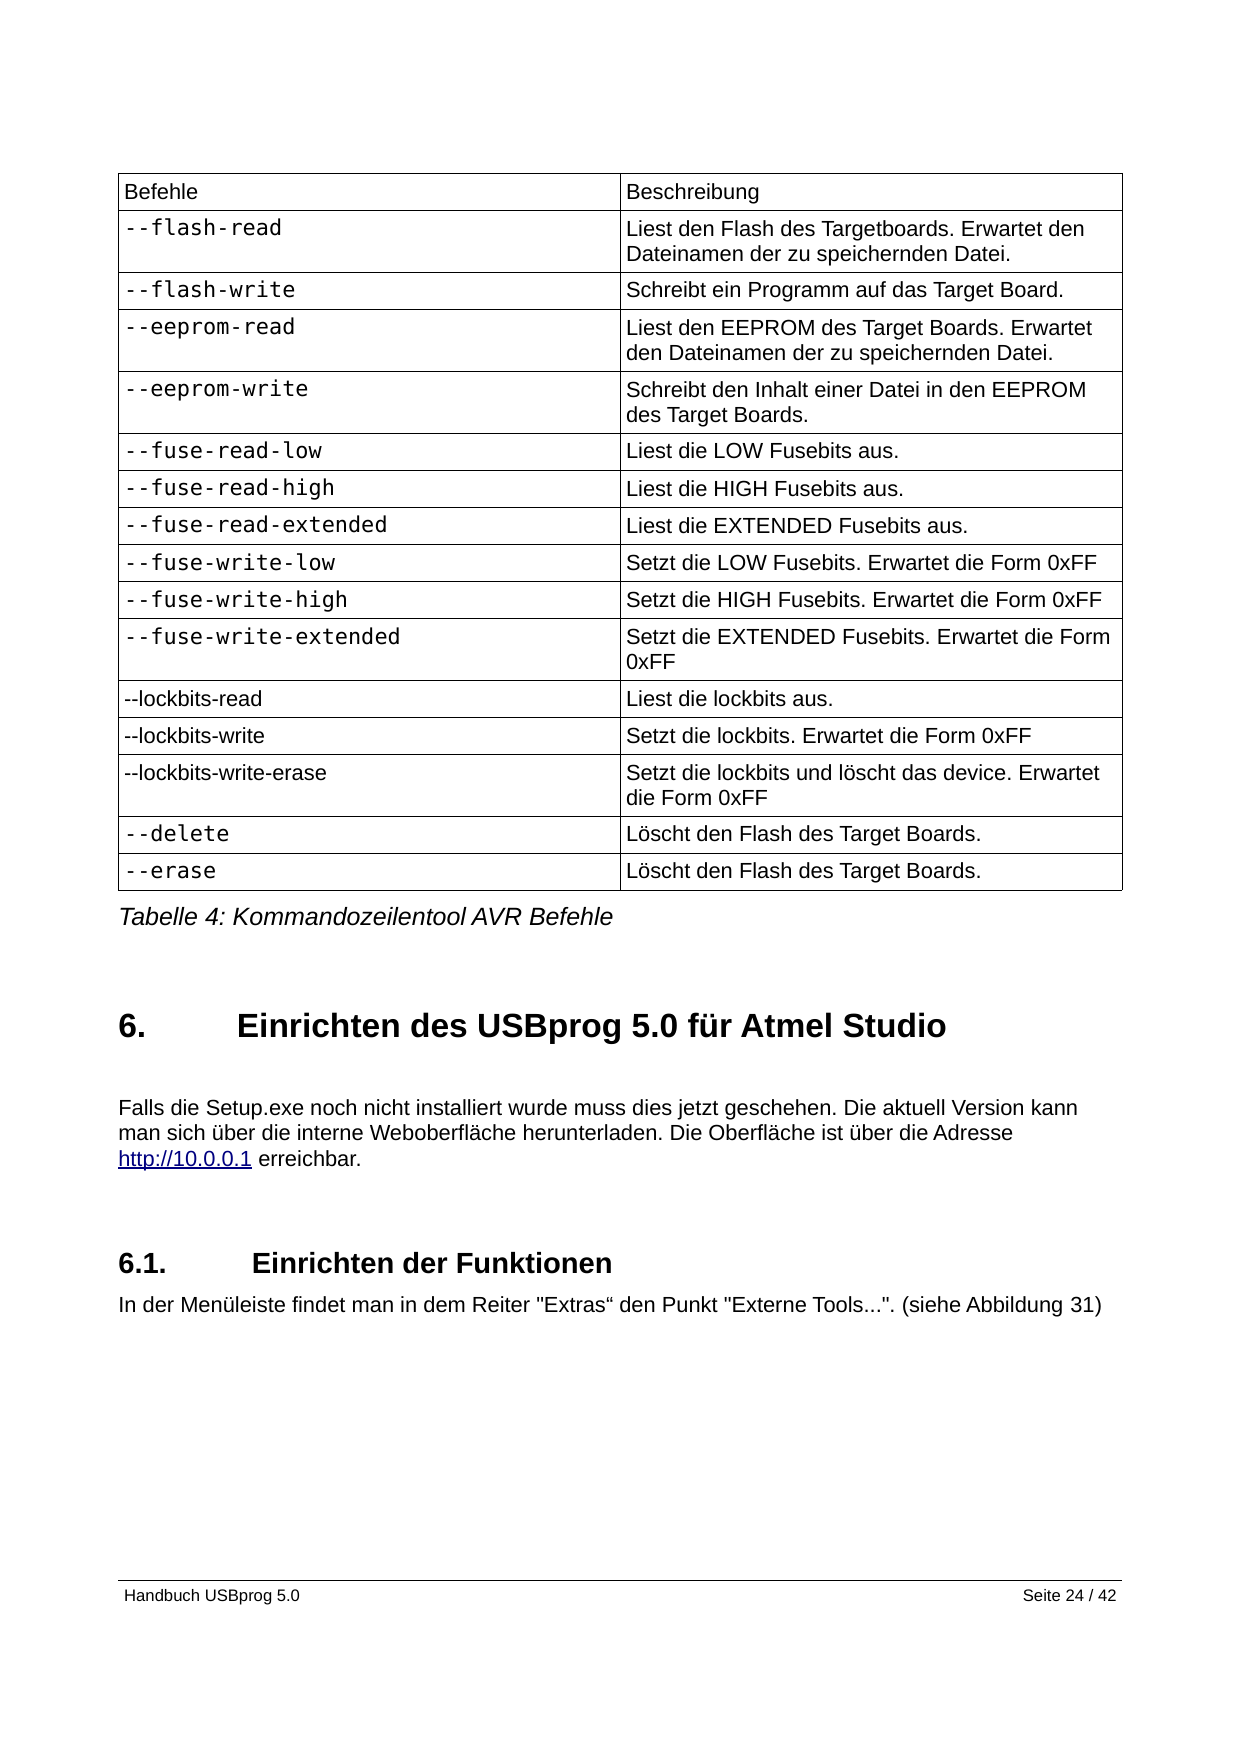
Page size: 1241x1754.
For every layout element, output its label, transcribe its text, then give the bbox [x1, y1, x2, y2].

table_cell --fuse-read-extended [119, 508, 620, 544]
text Tabelle 4: Kommandozeilentool AVR Befehle [118, 902, 1122, 931]
table_cell --flash-read [119, 211, 620, 272]
table_cell --fuse-write-low [119, 545, 620, 581]
table_cell Liest die HIGH Fusebits aus. [621, 471, 1122, 507]
table_cell Setzt die LOW Fusebits. Erwartet die Form 0xFF [621, 545, 1122, 581]
table_cell Löscht den Flash des Target Boards. [621, 854, 1122, 890]
table_cell --eeprom-read [119, 310, 620, 371]
table_cell Liest den Flash des Targetboards. Erwartet den Dateinamen der zu speichernden Datei. [621, 211, 1122, 272]
table_cell --fuse-write-high [119, 582, 620, 618]
table_cell --fuse-read-low [119, 434, 620, 470]
table_cell Liest den EEPROM des Target Boards. Erwartet den Dateinamen der zu speichernden Datei. [621, 310, 1122, 371]
table_cell Liest die EXTENDED Fusebits aus. [621, 508, 1122, 544]
table_header Beschreibung [621, 174, 1122, 209]
table_cell Schreibt ein Programm auf das Target Board. [621, 273, 1122, 309]
table_cell Setzt die lockbits und löscht das device. Erwartet die Form 0xFF [621, 755, 1122, 816]
table_cell Setzt die EXTENDED Fusebits. Erwartet die Form 0xFF [621, 619, 1122, 680]
subtitle Einrichten des USBprog 5.0 für Atmel Studio [118, 1006, 1122, 1045]
table_cell Liest die lockbits aus. [621, 681, 1122, 717]
table_cell Setzt die HIGH Fusebits. Erwartet die Form 0xFF [621, 582, 1122, 618]
table_cell Schreibt den Inhalt einer Datei in den EEPROM des Target Boards. [621, 372, 1122, 433]
table_cell Liest die LOW Fusebits aus. [621, 434, 1122, 470]
table_cell --eeprom-write [119, 372, 620, 433]
text Falls die Setup.exe noch nicht installiert wurde muss dies jetzt geschehen. Die aktuell Version kann man sich über die interne Weboberfläche herunterladen. Die Oberfläche ist über die Adresse http://10.0.0.1 erreichbar. [118, 1095, 1122, 1171]
table_cell --lockbits-write [119, 718, 620, 753]
subtitle Einrichten der Funktionen [118, 1246, 1122, 1279]
table_cell --flash-write [119, 273, 620, 309]
table_cell Löscht den Flash des Target Boards. [621, 817, 1122, 853]
table_cell --delete [119, 817, 620, 853]
table_cell --lockbits-write-erase [119, 755, 620, 816]
table_header Befehle [119, 174, 620, 209]
table_cell --fuse-read-high [119, 471, 620, 507]
table_cell Setzt die lockbits. Erwartet die Form 0xFF [621, 718, 1122, 753]
text In der Menüleiste findet man in dem Reiter "Extras“ den Punkt "Externe Tools...". (siehe Abbildung 31) [118, 1292, 1122, 1317]
table_cell --erase [119, 854, 620, 890]
table_cell --fuse-write-extended [119, 619, 620, 680]
table_cell --lockbits-read [119, 681, 620, 717]
